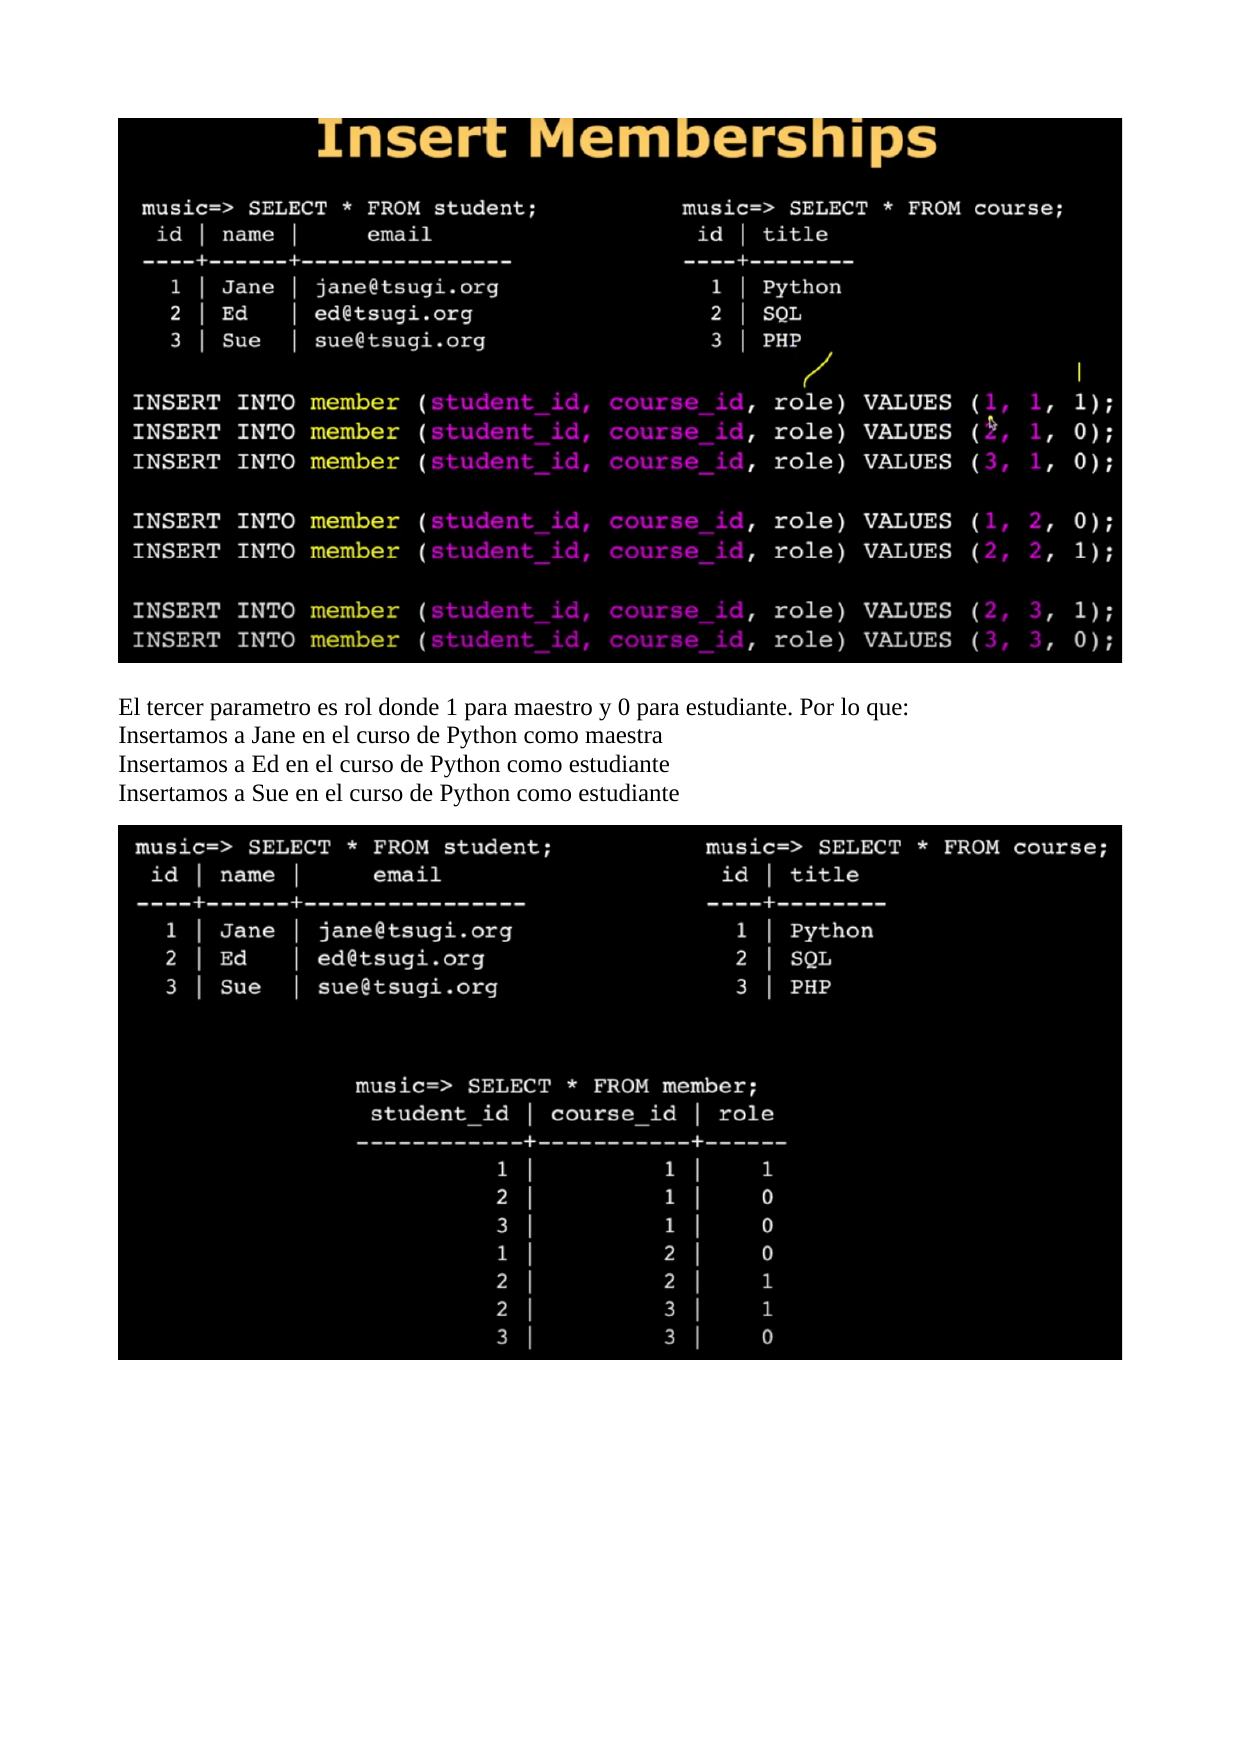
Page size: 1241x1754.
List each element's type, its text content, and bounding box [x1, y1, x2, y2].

picture [118, 825, 1123, 1360]
text El tercer parametro es rol donde 1 para maestro y 0 para estudiante. Por lo que: [118, 692, 1122, 721]
text Insertamos a Sue en el curso de Python como estudiante [118, 778, 1122, 807]
text Insertamos a Jane en el curso de Python como maestra [118, 721, 1122, 749]
picture [118, 118, 1123, 663]
text Insertamos a Ed en el curso de Python como estudiante [118, 749, 1122, 778]
